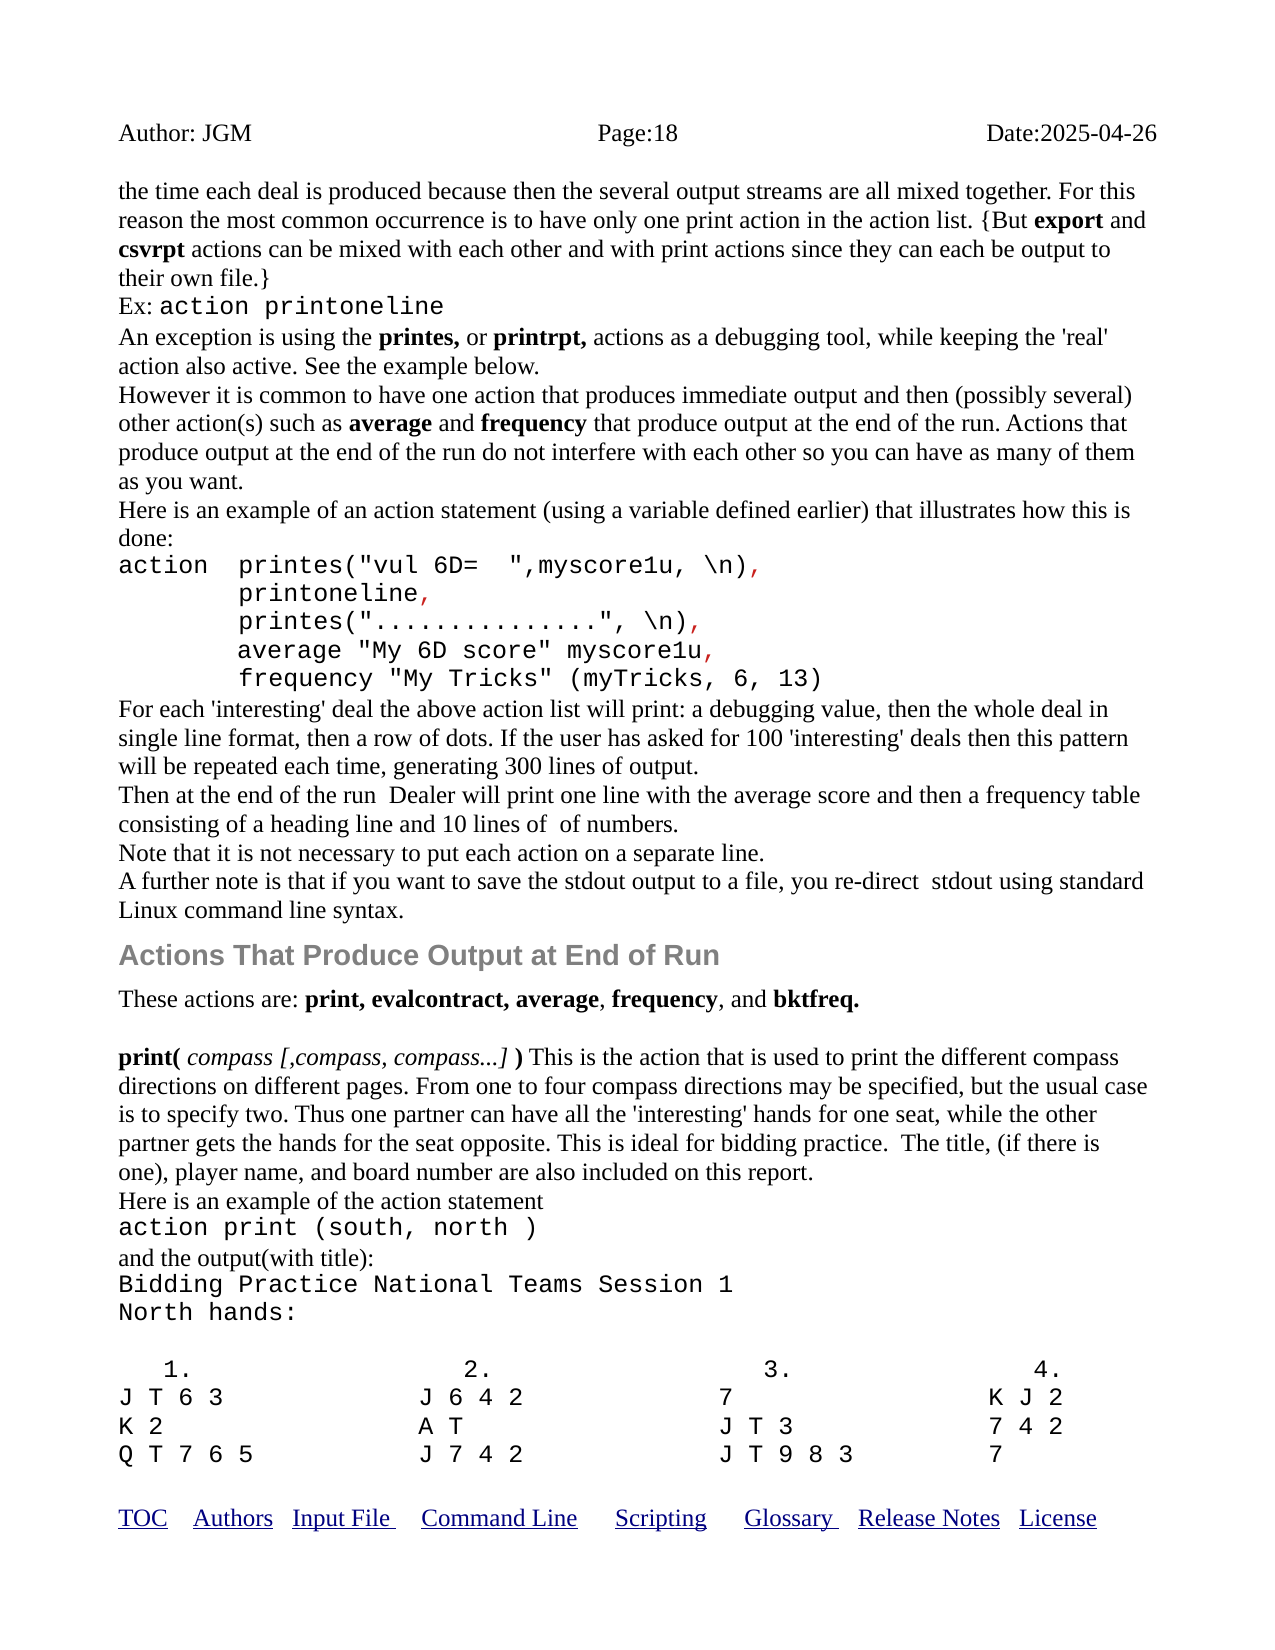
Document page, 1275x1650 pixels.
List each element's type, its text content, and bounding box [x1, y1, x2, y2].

text J T 6 3 J 6 4 2 7 K J 2 [118, 1385, 1157, 1413]
text Then at the end of the run Dealer will print one line with the average score and then a frequency table consisting of a heading line and 10 lines of of numbers. [118, 780, 1157, 838]
text Bidding Practice National Teams Session 1 [118, 1272, 1157, 1300]
text These actions are: print, evalcontract, average, frequency, and bktfreq. [118, 984, 1157, 1013]
text K 2 A T J T 3 7 4 2 [118, 1413, 1157, 1442]
text the time each deal is produced because then the several output streams are all mixed together. For this reason the most common occurrence is to have only one print action in the action list. {But export and csvrpt actions can be mixed with each other and with print actions since they can each be output to their own file.} [118, 176, 1157, 291]
text printes("...............", \n), [118, 609, 1157, 637]
text North hands: [118, 1300, 1157, 1328]
text action print (south, north ) [118, 1214, 1157, 1243]
text Here is an example of the action statement [118, 1186, 1157, 1214]
text Note that it is not necessary to put each action on a separate line. [118, 838, 1157, 866]
text Ex: action printoneline [118, 291, 1157, 322]
text print( compass [,compass, compass...] ) This is the action that is used to print the different compass directions on different pages. From one to four compass directions may be specified, but the usual case is to specify two. Thus one partner can have all the 'interesting' hands for one seat, while the other partner gets the hands for the seat opposite. This is ideal for bidding practice. The title, (if there is one), player name, and board number are also included on this report. [118, 1042, 1157, 1186]
text A further note is that if you want to save the stdout output to a file, you re-direct stdout using standard Linux command line syntax. [118, 866, 1157, 924]
text Q T 7 6 5 J 7 4 2 J T 9 8 3 7 [118, 1442, 1157, 1470]
subtitle Actions That Produce Output at End of Run [118, 938, 1157, 972]
text action printes("vul 6D= ",myscore1u, \n), [118, 552, 1157, 581]
text For each 'interesting' deal the above action list will print: a debugging value, then the whole deal in single line format, then a row of dots. If the user has asked for 100 'interesting' deals then this pattern will be repeated each time, generating 300 lines of output. [118, 694, 1157, 780]
text An exception is using the printes, or printrpt, actions as a debugging tool, while keeping the 'real' action also active. See the example below. [118, 322, 1157, 380]
text average "My 6D score" myscore1u, [118, 637, 1157, 666]
text 1. 2. 3. 4. [118, 1357, 1157, 1385]
text However it is common to have one action that produces immediate output and then (possibly several) other action(s) such as average and frequency that produce output at the end of the run. Actions that produce output at the end of the run do not interfere with each other so you can have as many of them as you want. [118, 380, 1157, 495]
text frequency "My Tricks" (myTricks, 6, 13) [118, 666, 1157, 694]
text printoneline, [118, 581, 1157, 609]
text Here is an example of an action statement (using a variable defined earlier) that illustrates how this is done: [118, 495, 1157, 552]
text and the output(with title): [118, 1243, 1157, 1272]
